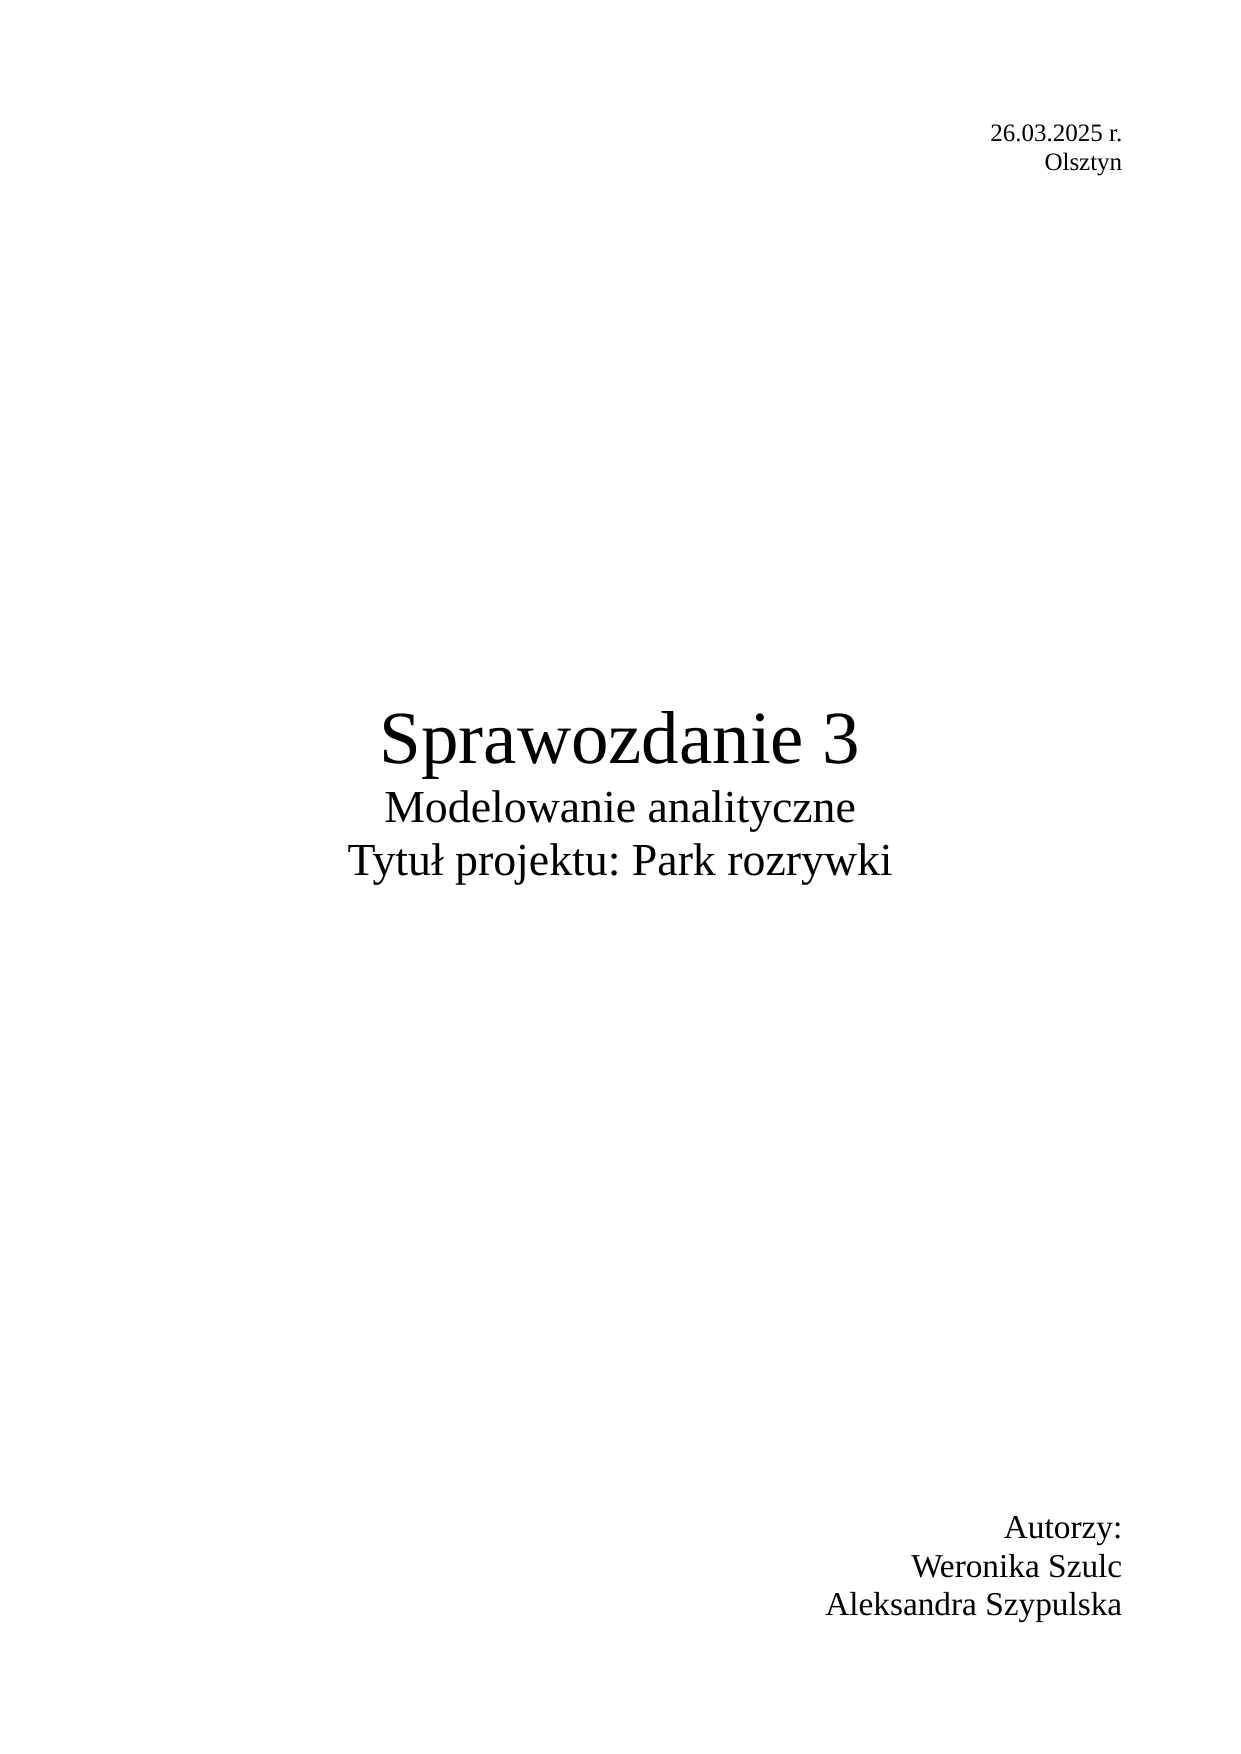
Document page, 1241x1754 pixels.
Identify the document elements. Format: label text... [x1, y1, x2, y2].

text Tytuł projektu: Park rozrywki [118, 832, 1122, 885]
text Sprawozdanie 3 [118, 693, 1122, 779]
text Weronika Szulc [118, 1546, 1122, 1584]
text Modelowanie analityczne [118, 779, 1122, 832]
text 26.03.2025 r. [118, 118, 1122, 147]
text Aleksandra Szypulska [118, 1584, 1122, 1623]
text Olsztyn [118, 147, 1122, 176]
text Autorzy: [118, 1508, 1122, 1546]
